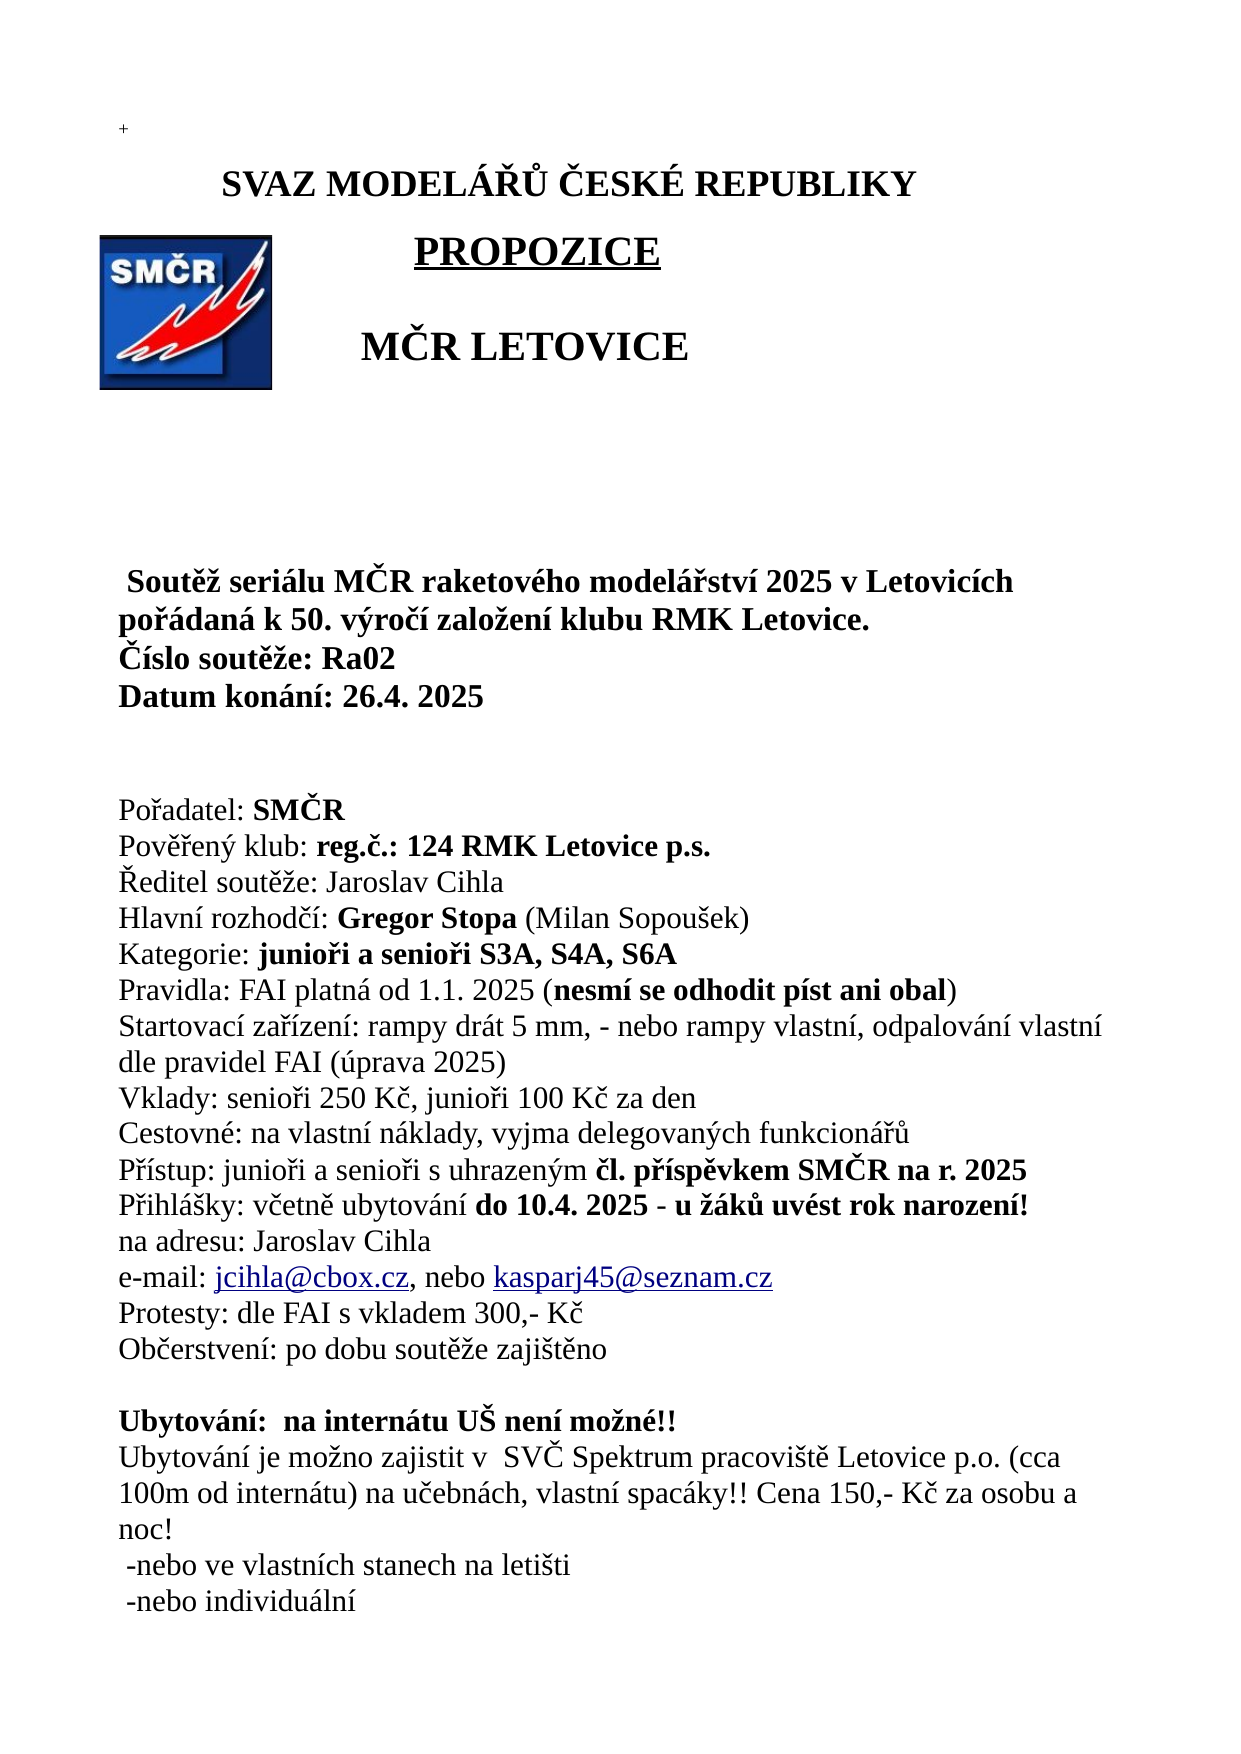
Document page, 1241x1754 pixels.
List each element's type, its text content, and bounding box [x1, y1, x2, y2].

text Protesty: dle FAI s vkladem 300,- Kč [118, 1294, 1122, 1330]
text Přístup: junioři a senioři s uhrazeným čl. příspěvkem SMČR na r. 2025 [118, 1151, 1122, 1187]
text + [118, 118, 1122, 140]
text MČR LETOVICE [273, 322, 1122, 370]
text Startovací zařízení: rampy drát 5 mm, - nebo rampy vlastní, odpalování vlastní dle pravidel FAI (úprava 2025) [118, 1007, 1122, 1079]
text Kategorie: junioři a senioři S3A, S4A, S6A [118, 935, 1122, 971]
text Pořadatel: SMČR [118, 791, 1122, 827]
text Pravidla: FAI platná od 1.1. 2025 (nesmí se odhodit píst ani obal) [118, 971, 1122, 1007]
picture [99, 235, 273, 390]
text Ubytování: na internátu UŠ není možné!! [118, 1402, 1122, 1438]
text Přihlášky: včetně ubytování do 10.4. 2025 - u žáků uvést rok narození! [118, 1187, 1122, 1223]
text Ubytování je možno zajistit v SVČ Spektrum pracoviště Letovice p.o. (cca 100m od internátu) na učebnách, vlastní spacáky!! Cena 150,- Kč za osobu a noc! [118, 1438, 1122, 1546]
text SVAZ MODELÁŘŮ ČESKÉ REPUBLIKY [118, 161, 1122, 204]
text Datum konání: 26.4. 2025 [118, 676, 1122, 715]
text Vklady: senioři 250 Kč, junioři 100 Kč za den [118, 1079, 1122, 1115]
text -nebo ve vlastních stanech na letišti [118, 1546, 1122, 1582]
text Soutěž seriálu MČR raketového modelářství 2025 v Letovicích pořádaná k 50. výročí založení klubu RMK Letovice. [118, 561, 1122, 638]
text PROPOZICE [118, 226, 1122, 274]
text Hlavní rozhodčí: Gregor Stopa (Milan Sopoušek) [118, 899, 1122, 935]
text Občerstvení: po dobu soutěže zajištěno [118, 1330, 1122, 1366]
text Číslo soutěže: Ra02 [118, 638, 1122, 676]
text -nebo individuální [118, 1582, 1122, 1618]
text Ředitel soutěže: Jaroslav Cihla [118, 863, 1122, 899]
text na adresu: Jaroslav Cihla [118, 1223, 1122, 1258]
text e-mail: jcihla@cbox.cz, nebo kasparj45@seznam.cz [118, 1258, 1122, 1294]
text Pověřený klub: reg.č.: 124 RMK Letovice p.s. [118, 827, 1122, 863]
text Cestovné: na vlastní náklady, vyjma delegovaných funkcionářů [118, 1115, 1122, 1151]
